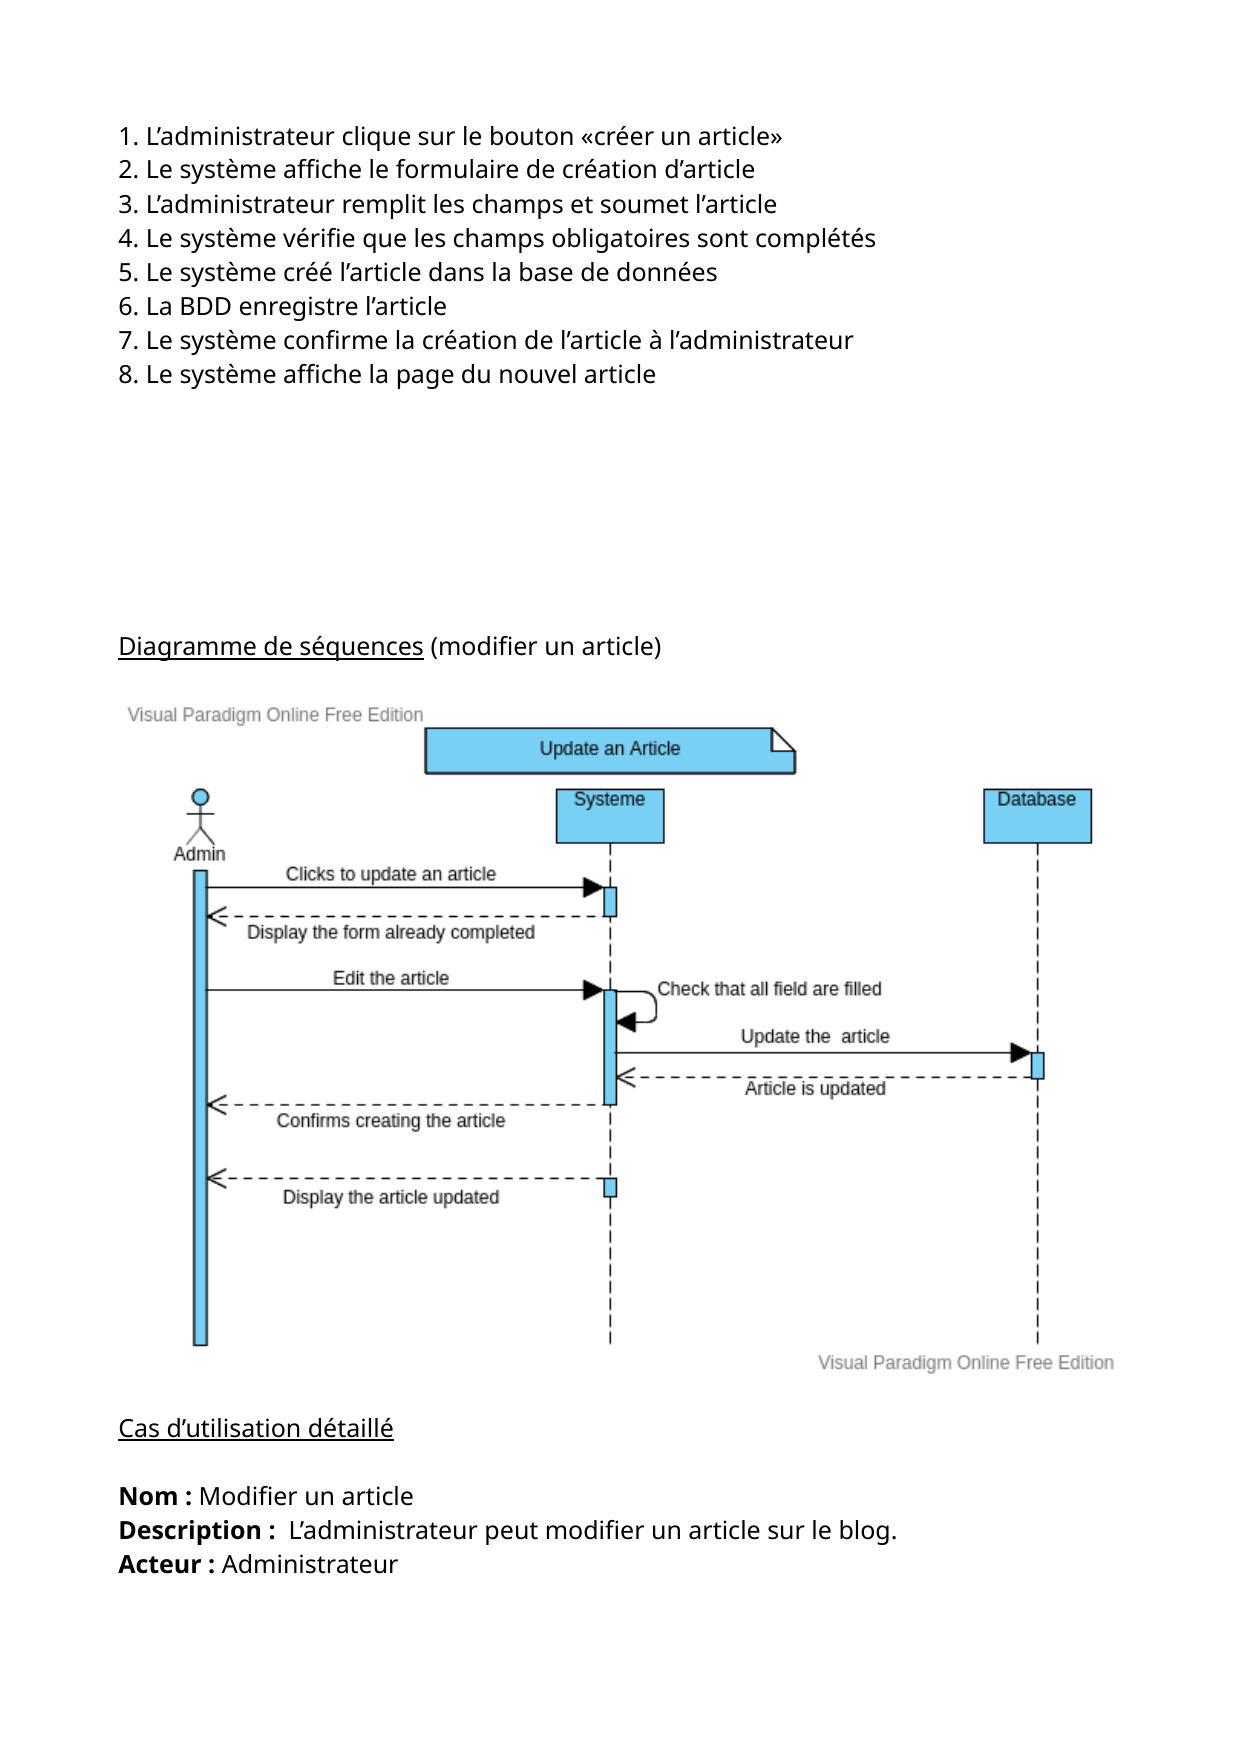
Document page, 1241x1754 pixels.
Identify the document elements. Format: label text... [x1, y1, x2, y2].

text 4. Le système vérifie que les champs obligatoires sont complétés [118, 220, 1122, 254]
text 6. La BDD enregistre l’article [118, 288, 1122, 322]
text 5. Le système créé l’article dans la base de données [118, 254, 1122, 288]
text Nom : Modifier un article [118, 1479, 1122, 1513]
text 2. Le système affiche le formulaire de création d’article [118, 152, 1122, 186]
text 7. Le système confirme la création de l’article à l’administrateur [118, 322, 1122, 357]
text Diagramme de séquences (modifier un article) [118, 629, 1122, 663]
text 1. L’administrateur clique sur le bouton «créer un article» [118, 118, 1122, 152]
text Description : L’administrateur peut modifier un article sur le blog. [118, 1513, 1122, 1547]
picture [118, 697, 1123, 1377]
text Acteur : Administrateur [118, 1547, 1122, 1581]
text 3. L’administrateur remplit les champs et soumet l’article [118, 186, 1122, 220]
text 8. Le système affiche la page du nouvel article [118, 357, 1122, 391]
text Cas d’utilisation détaillé [118, 1411, 1122, 1445]
